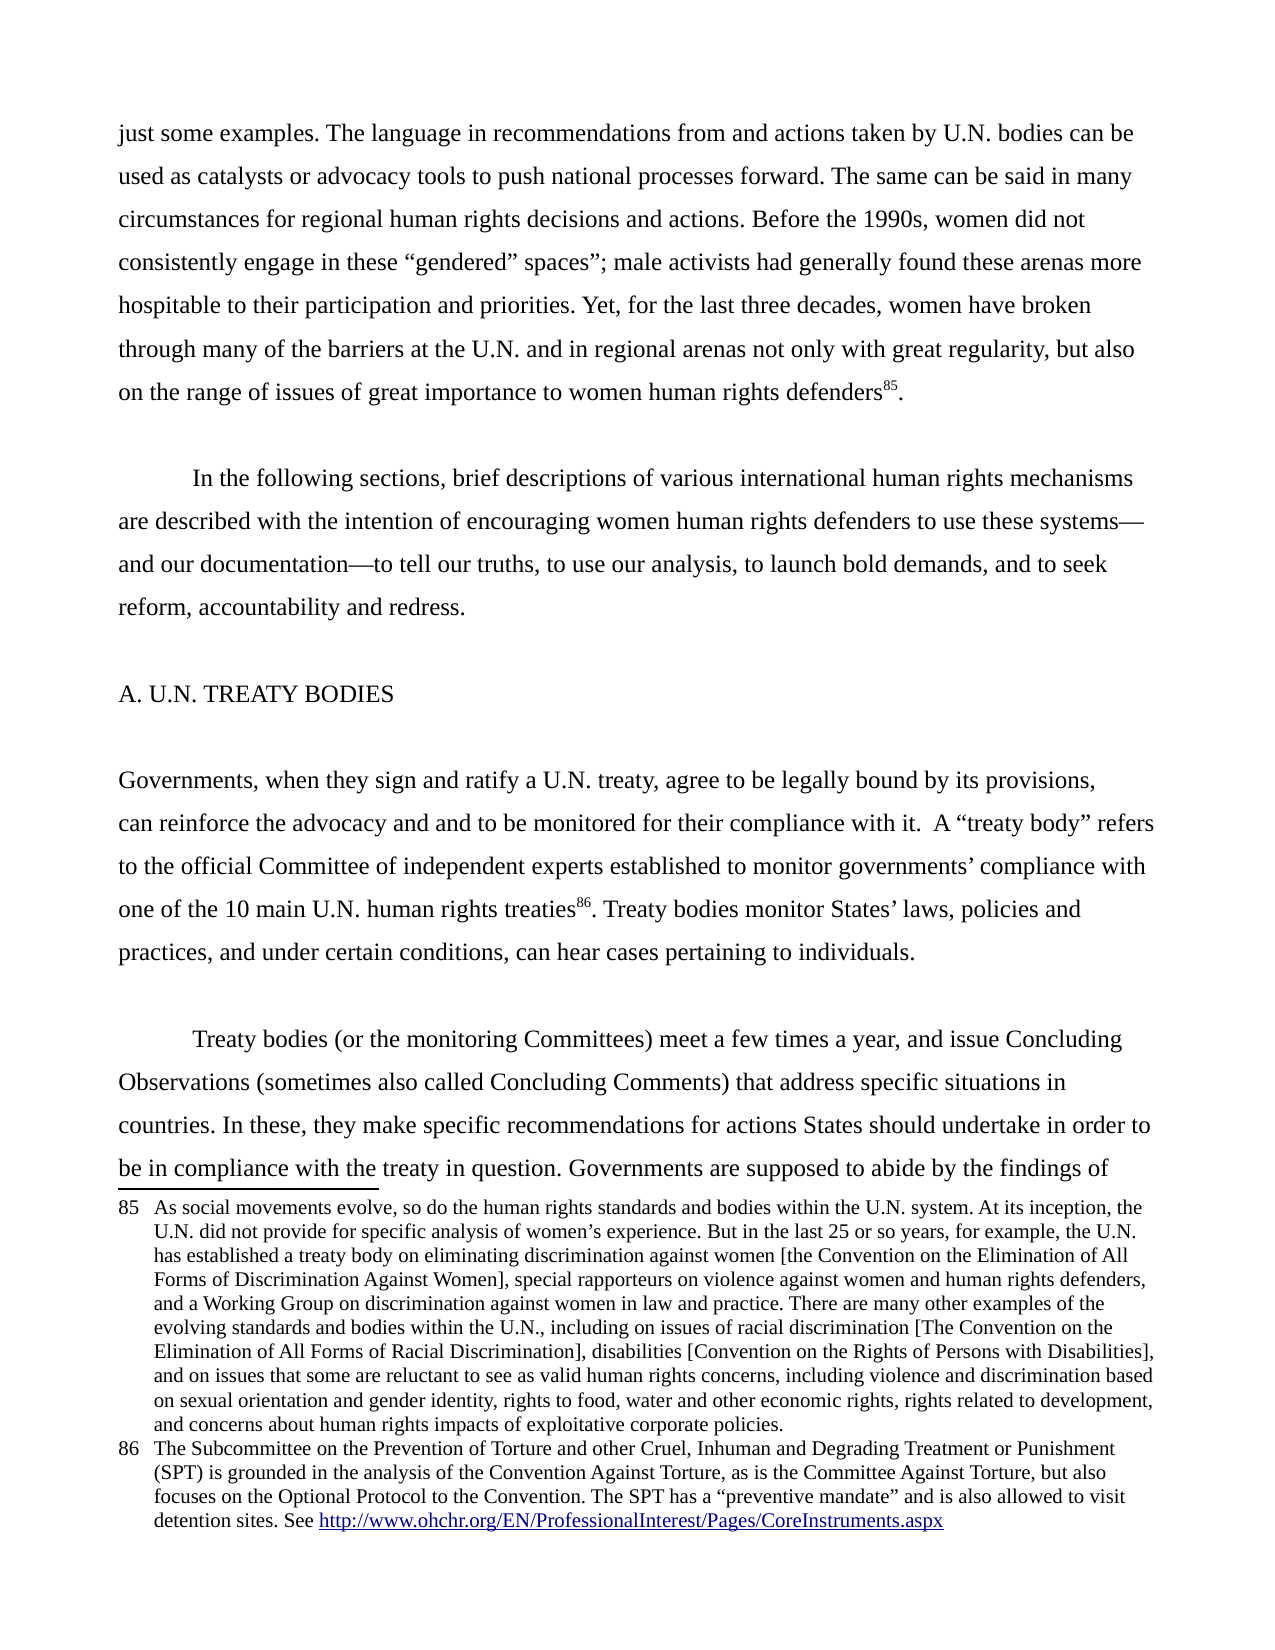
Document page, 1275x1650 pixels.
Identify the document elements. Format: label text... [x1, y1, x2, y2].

text As social movements evolve, so do the human rights standards and bodies within the U.N. system. At its inception, the U.N. did not provide for specific analysis of women’s experience. But in the last 25 or so years, for example, the U.N. has established a treaty body on eliminating discrimination against women [the Convention on the Elimination of All Forms of Discrimination Against Women], special rapporteurs on violence against women and human rights defenders, and a Working Group on discrimination against women in law and practice. There are many other examples of the evolving standards and bodies within the U.N., including on issues of racial discrimination [The Convention on the Elimination of All Forms of Racial Discrimination], disabilities [Convention on the Rights of Persons with Disabilities], and on issues that some are reluctant to see as valid human rights concerns, including violence and discrimination based on sexual orientation and gender identity, rights to food, water and other economic rights, rights related to development, and concerns about human rights impacts of exploitative corporate policies. [118, 1195, 1157, 1436]
text and our documentation—to tell our truths, to use our analysis, to launch bold demands, and to seek [118, 549, 1157, 578]
text can reinforce the advocacy and and to be monitored for their compliance with it. A “treaty body” refers to the official Committee of independent experts established to monitor governments’ compliance with one of the 10 main U.N. human rights treaties. Treaty bodies monitor States’ laws, policies and practices, and under certain conditions, can hear cases pertaining to individuals. [118, 808, 1157, 966]
text Treaty bodies (or the monitoring Committees) meet a few times a year, and issue Concluding Observations (sometimes also called Concluding Comments) that address specific situations in countries. In these, they make specific recommendations for actions States should undertake in order to be in compliance with the treaty in question. Governments are supposed to abide by the findings of [118, 1024, 1157, 1182]
text reform, accountability and redress. [118, 592, 1157, 621]
text The Subcommittee on the Prevention of Torture and other Cruel, Inhuman and Degrading Treatment or Punishment (SPT) is grounded in the analysis of the Convention Against Torture, as is the Committee Against Torture, but also focuses on the Optional Protocol to the Convention. The SPT has a “preventive mandate” and is also allowed to visit detention sites. See http://www.ohchr.org/EN/ProfessionalInterest/Pages/CoreInstruments.aspx [118, 1436, 1157, 1532]
text In the following sections, brief descriptions of various international human rights mechanisms are described with the intention of encouraging women human rights defenders to use these systems— [118, 463, 1157, 535]
text Governments, when they sign and ratify a U.N. treaty, agree to be legally bound by its provisions, [118, 765, 1157, 794]
text just some examples. The language in recommendations from and actions taken by U.N. bodies can be used as catalysts or advocacy tools to push national processes forward. The same can be said in many circumstances for regional human rights decisions and actions. Before the 1990s, women did not consistently engage in these “gendered” spaces”; male activists had generally found these arenas more hospitable to their participation and priorities. Yet, for the last three decades, women have broken through many of the barriers at the U.N. and in regional arenas not only with great regularity, but also on the range of issues of great importance to women human rights defenders. [118, 118, 1157, 406]
text A. U.N. TREATY BODIES [118, 679, 1157, 707]
